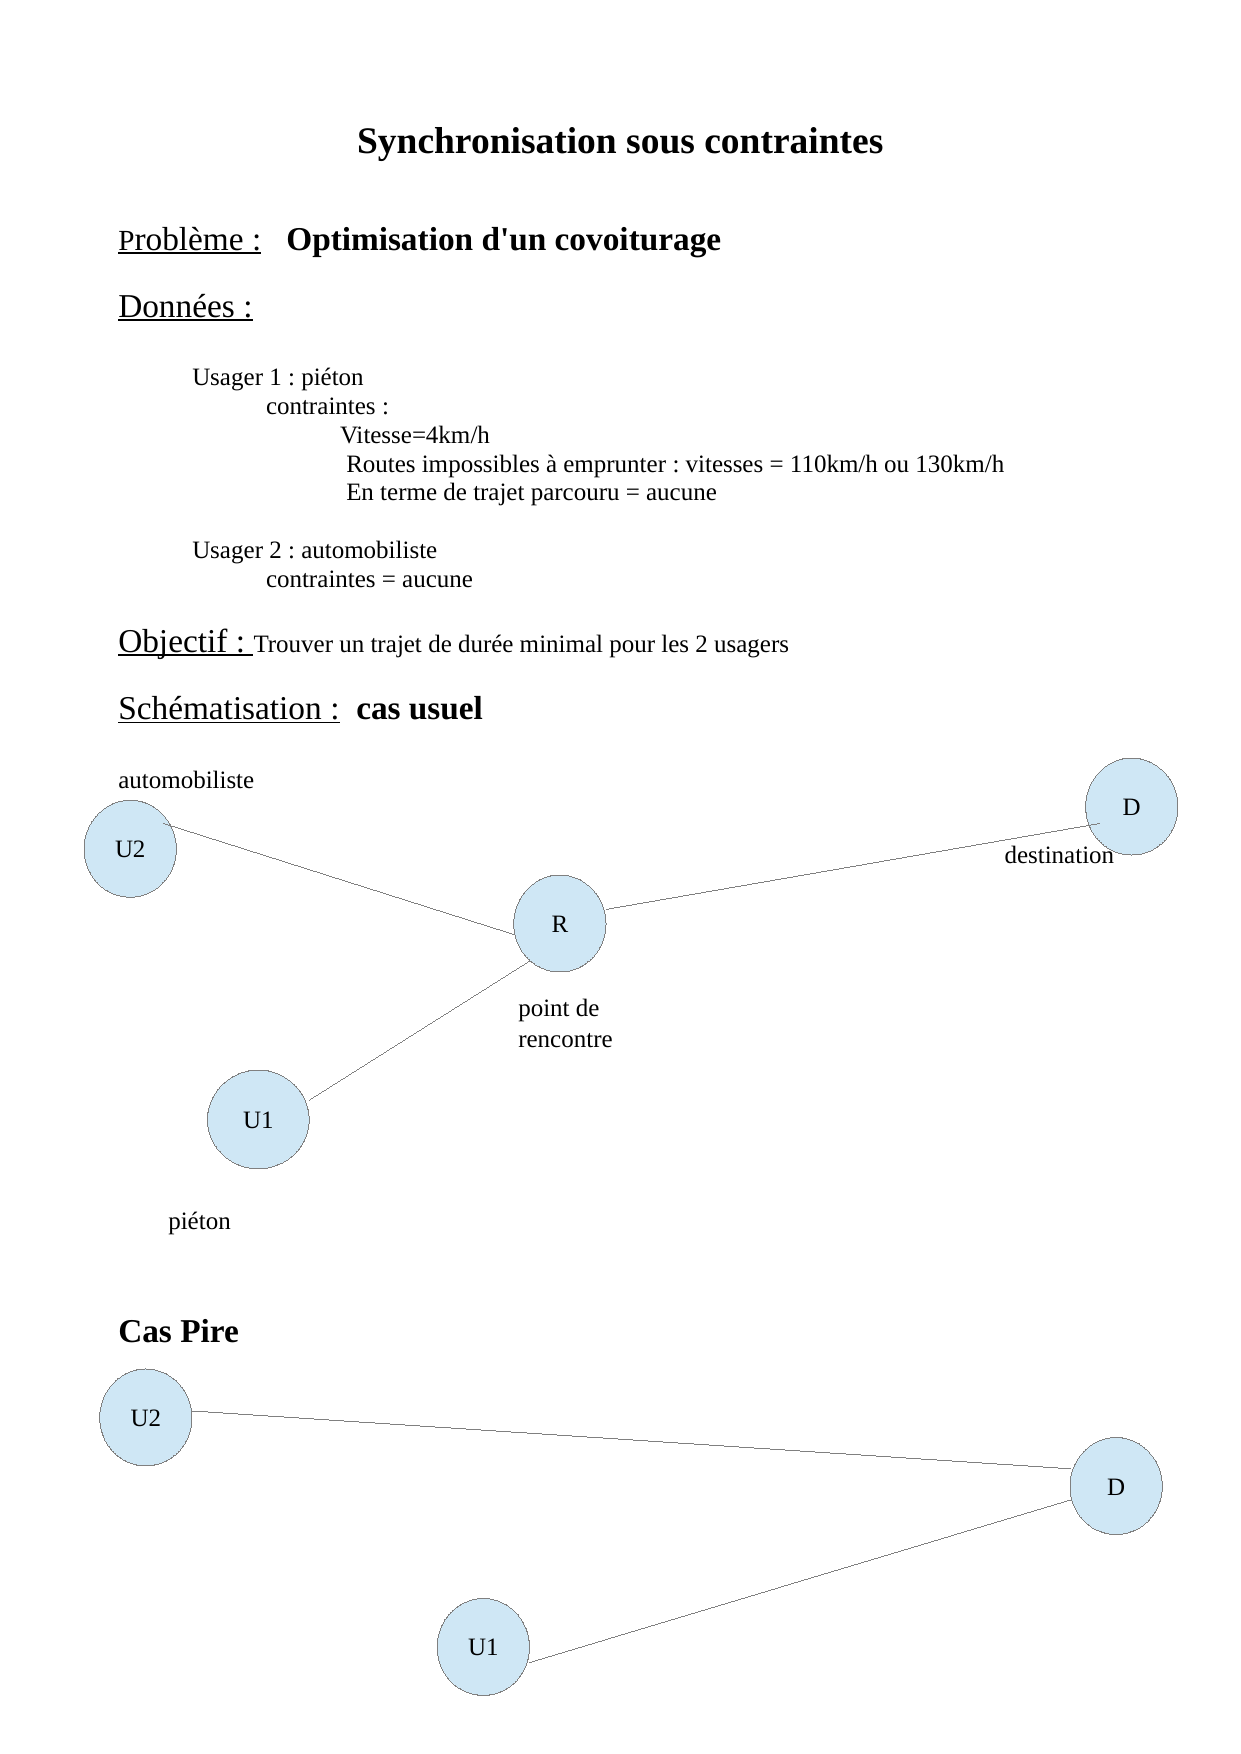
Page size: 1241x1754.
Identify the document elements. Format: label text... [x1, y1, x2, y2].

text automobiliste [118, 765, 1106, 794]
text contraintes = aucune [118, 564, 1122, 592]
text Données : [118, 286, 1122, 324]
text Schématisation : cas usuel [118, 688, 1122, 727]
text Routes impossibles à emprunter : vitesses = 110km/h ou 130km/h [118, 449, 1122, 477]
text Objectif : Trouver un trajet de durée minimal pour les 2 usagers [118, 621, 1122, 659]
text contraintes : [118, 391, 1122, 420]
text Cas Pire [118, 1311, 1122, 1349]
text Vitesse=4km/h [118, 420, 1122, 449]
text Usager 1 : piéton [118, 362, 1122, 391]
text Problème : Optimisation d'un covoiturage [118, 219, 1122, 257]
text Usager 2 : automobiliste [118, 535, 1122, 564]
text En terme de trajet parcouru = aucune [118, 477, 1122, 506]
text piéton [118, 1206, 1122, 1234]
text Synchronisation sous contraintes [118, 118, 1122, 161]
text rencontre [118, 1024, 1122, 1052]
text destination [173, 832, 1122, 870]
text point de [118, 985, 1122, 1024]
